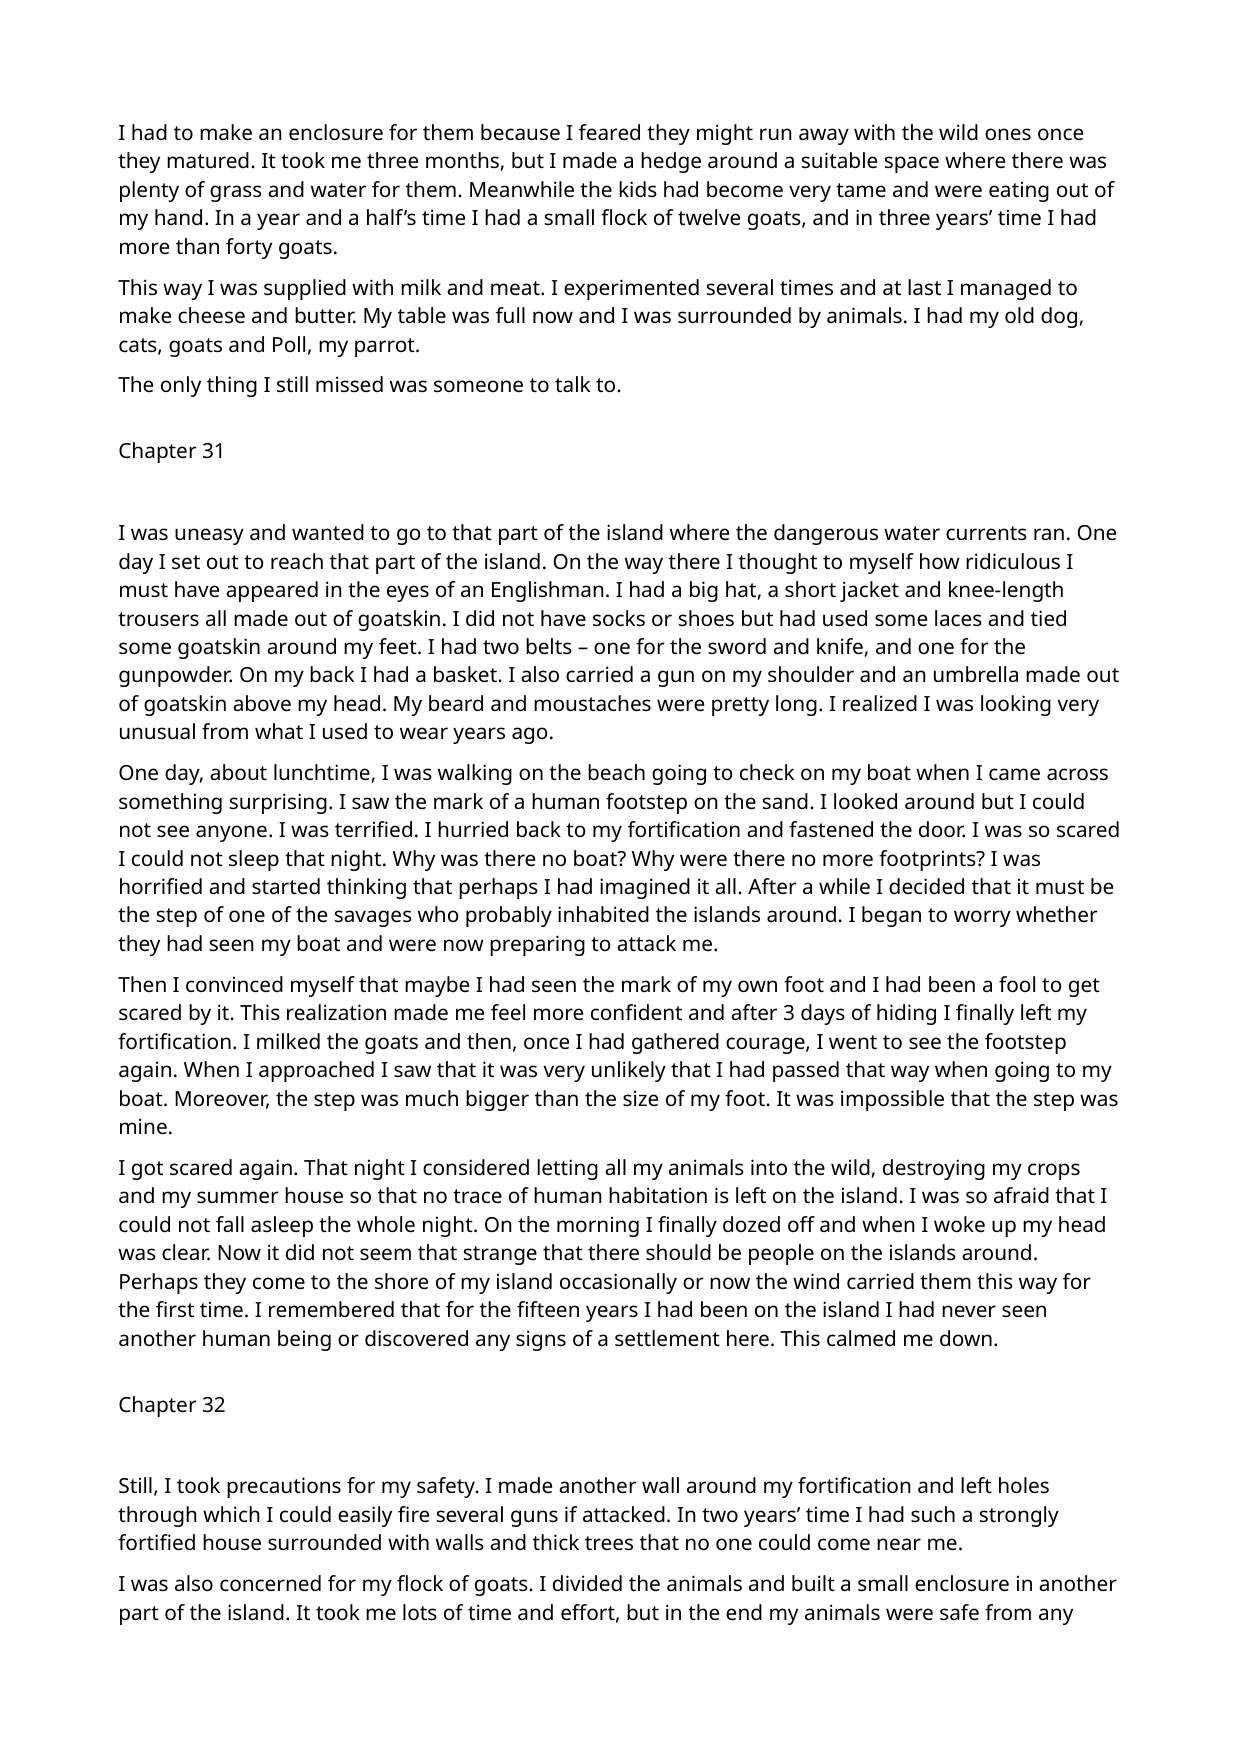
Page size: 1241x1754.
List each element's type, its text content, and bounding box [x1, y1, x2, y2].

text One day, about lunchtime, I was walking on the beach going to check on my boat when I came across something surprising. I saw the mark of a human footstep on the sand. I looked around but I could not see anyone. I was terrified. I hurried back to my fortification and fastened the door. I was so scared I could not sleep that night. Why was there no boat? Why were there no more footprints? I was horrified and started thinking that perhaps I had imagined it all. After a while I decided that it must be the step of one of the savages who probably inhabited the islands around. I began to worry whether they had seen my boat and were now preparing to attack me. [118, 758, 1122, 957]
subtitle Chapter 32 [118, 1390, 1122, 1418]
text The only thing I still missed was someone to talk to. [118, 371, 1122, 399]
text I was also concerned for my flock of goats. I divided the animals and built a small enclosure in another part of the island. It took me lots of time and effort, but in the end my animals were safe from any [118, 1569, 1122, 1626]
text I got scared again. That night I considered letting all my animals into the wild, destroying my crops and my summer house so that no trace of human habitation is left on the island. I was so afraid that I could not fall asleep the whole night. On the morning I finally dozed off and when I woke up my head was clear. Now it did not seem that strange that there should be people on the islands around. Perhaps they come to the shore of my island occasionally or now the wind carried them this way for the first time. I remembered that for the fifteen years I had been on the island I had never seen another human being or discovered any signs of a settlement here. This calmed me down. [118, 1153, 1122, 1352]
text This way I was supplied with milk and meat. I experimented several times and at last I managed to make cheese and butter. My table was full now and I was surrounded by animals. I had my old dog, cats, goats and Poll, my parrot. [118, 273, 1122, 358]
text Then I convinced myself that maybe I had seen the mark of my own foot and I had been a fool to get scared by it. This realization made me feel more confident and after 3 days of hiding I finally left my fortification. I milked the goats and then, once I had gathered courage, I went to see the footstep again. When I approached I saw that it was very unlikely that I had passed that way when going to my boat. Moreover, the step was much bigger than the size of my foot. It was impossible that the step was mine. [118, 970, 1122, 1141]
text Still, I took precautions for my safety. I made another wall around my fortification and left holes through which I could easily fire several guns if attacked. In two years’ time I had such a strongly fortified house surrounded with walls and thick trees that no one could come near me. [118, 1472, 1122, 1557]
subtitle Chapter 31 [118, 437, 1122, 465]
text I was uneasy and wanted to go to that part of the island where the dangerous water currents ran. One day I set out to reach that part of the island. On the way there I thought to myself how ridiculous I must have appeared in the eyes of an Englishman. I had a big hat, a short jacket and knee-length trousers all made out of goatskin. I did not have socks or shoes but had used some laces and tied some goatskin around my feet. I had two belts – one for the sword and knife, and one for the gunpowder. On my back I had a basket. I also carried a gun on my shoulder and an umbrella made out of goatskin above my head. My beard and moustaches were pretty long. I realized I was looking very unusual from what I used to wear years ago. [118, 518, 1122, 746]
text I had to make an enclosure for them because I feared they might run away with the wild ones once they matured. It took me three months, but I made a hedge around a suitable space where there was plenty of grass and water for them. Meanwhile the kids had become very tame and were eating out of my hand. In a year and a half’s time I had a small flock of twelve goats, and in three years’ time I had more than forty goats. [118, 118, 1122, 260]
